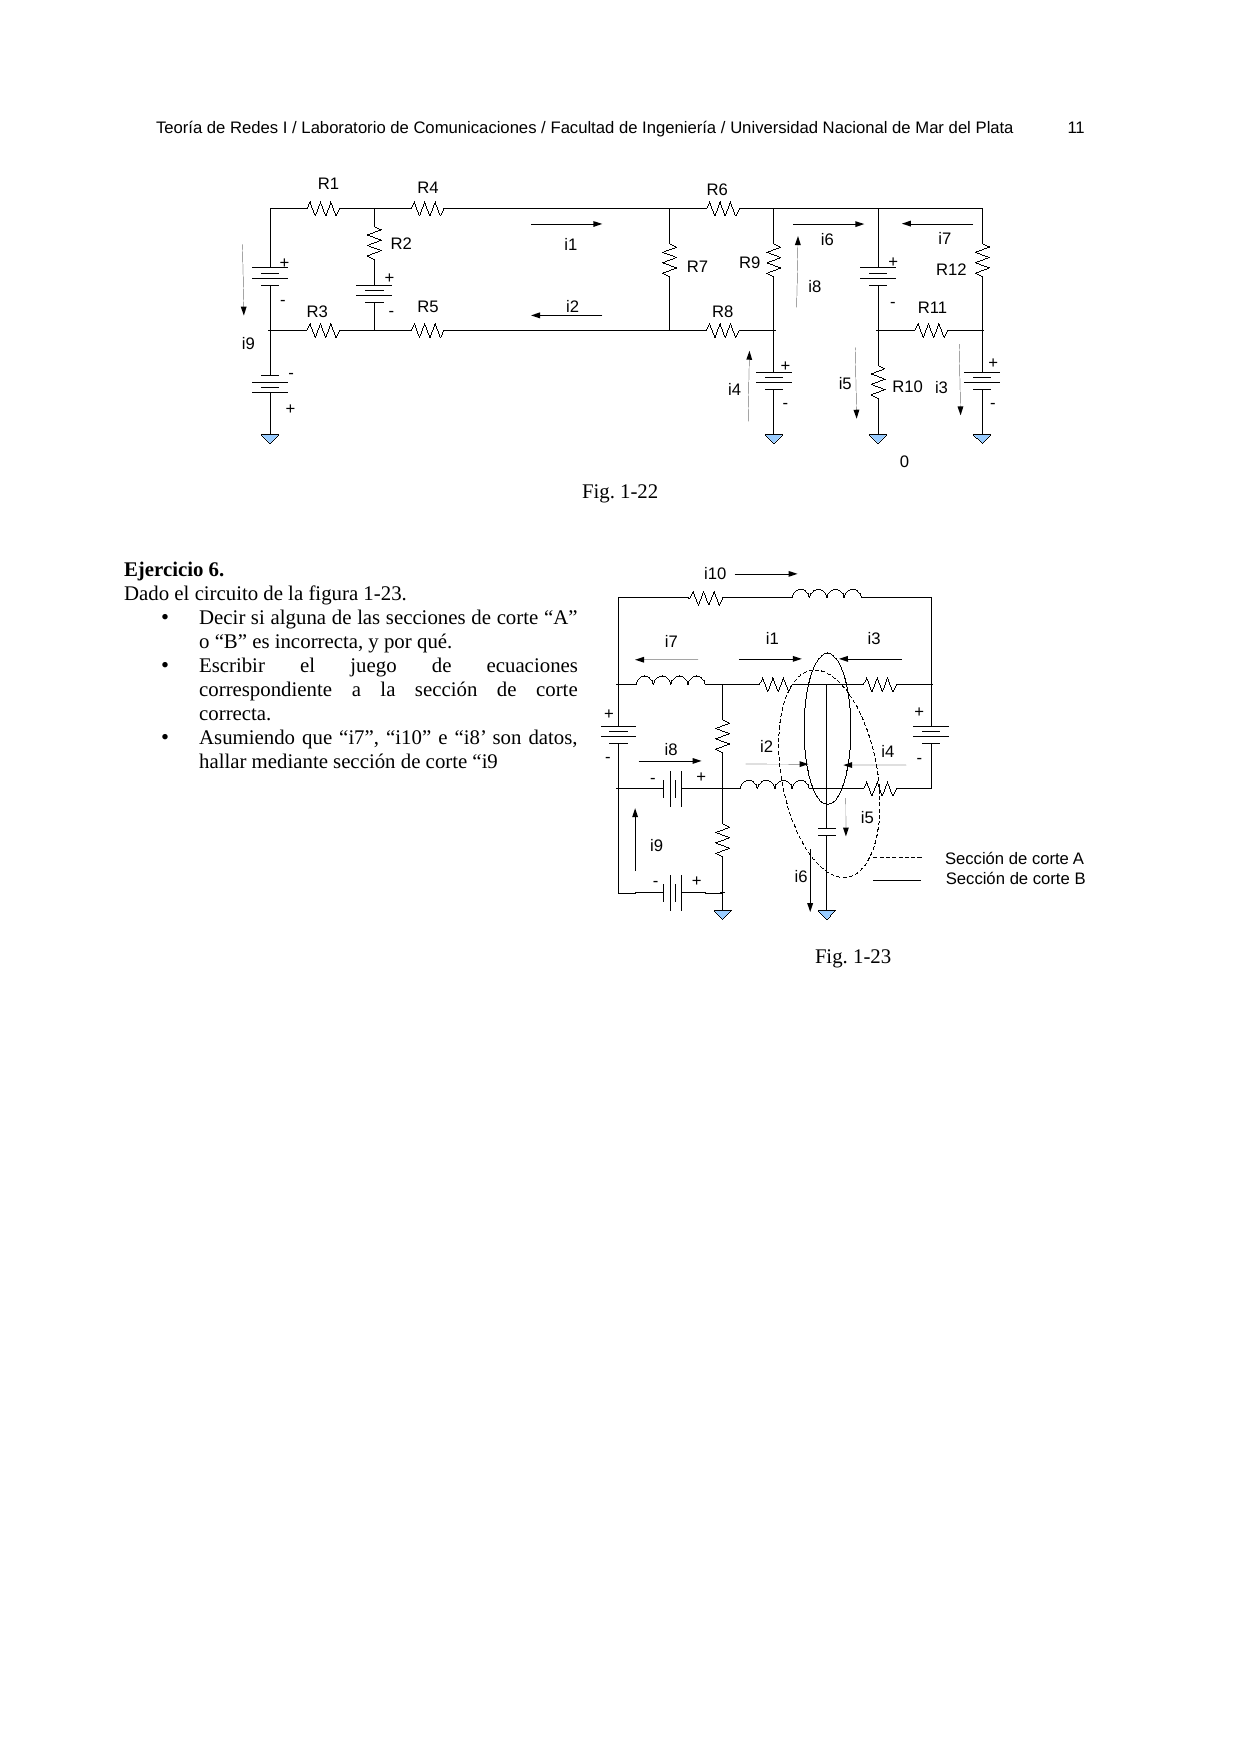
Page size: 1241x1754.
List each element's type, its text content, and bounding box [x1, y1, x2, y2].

table_header Fig. 1-23 [584, 551, 1122, 974]
table_header Ejercicio 6. Dado el circuito de la figura 1-23. Decir si alguna de las secciones de corte “A” o “B” es incorrecta, y por qué. Escribir el juego de ecuaciones correspondiente a la sección de corte correcta. Asumiendo que “i7”, “i10” e “i8’ son datos, hallar mediante sección de corte “i9 [118, 551, 584, 974]
text Fig. 1-22 [118, 479, 1122, 503]
